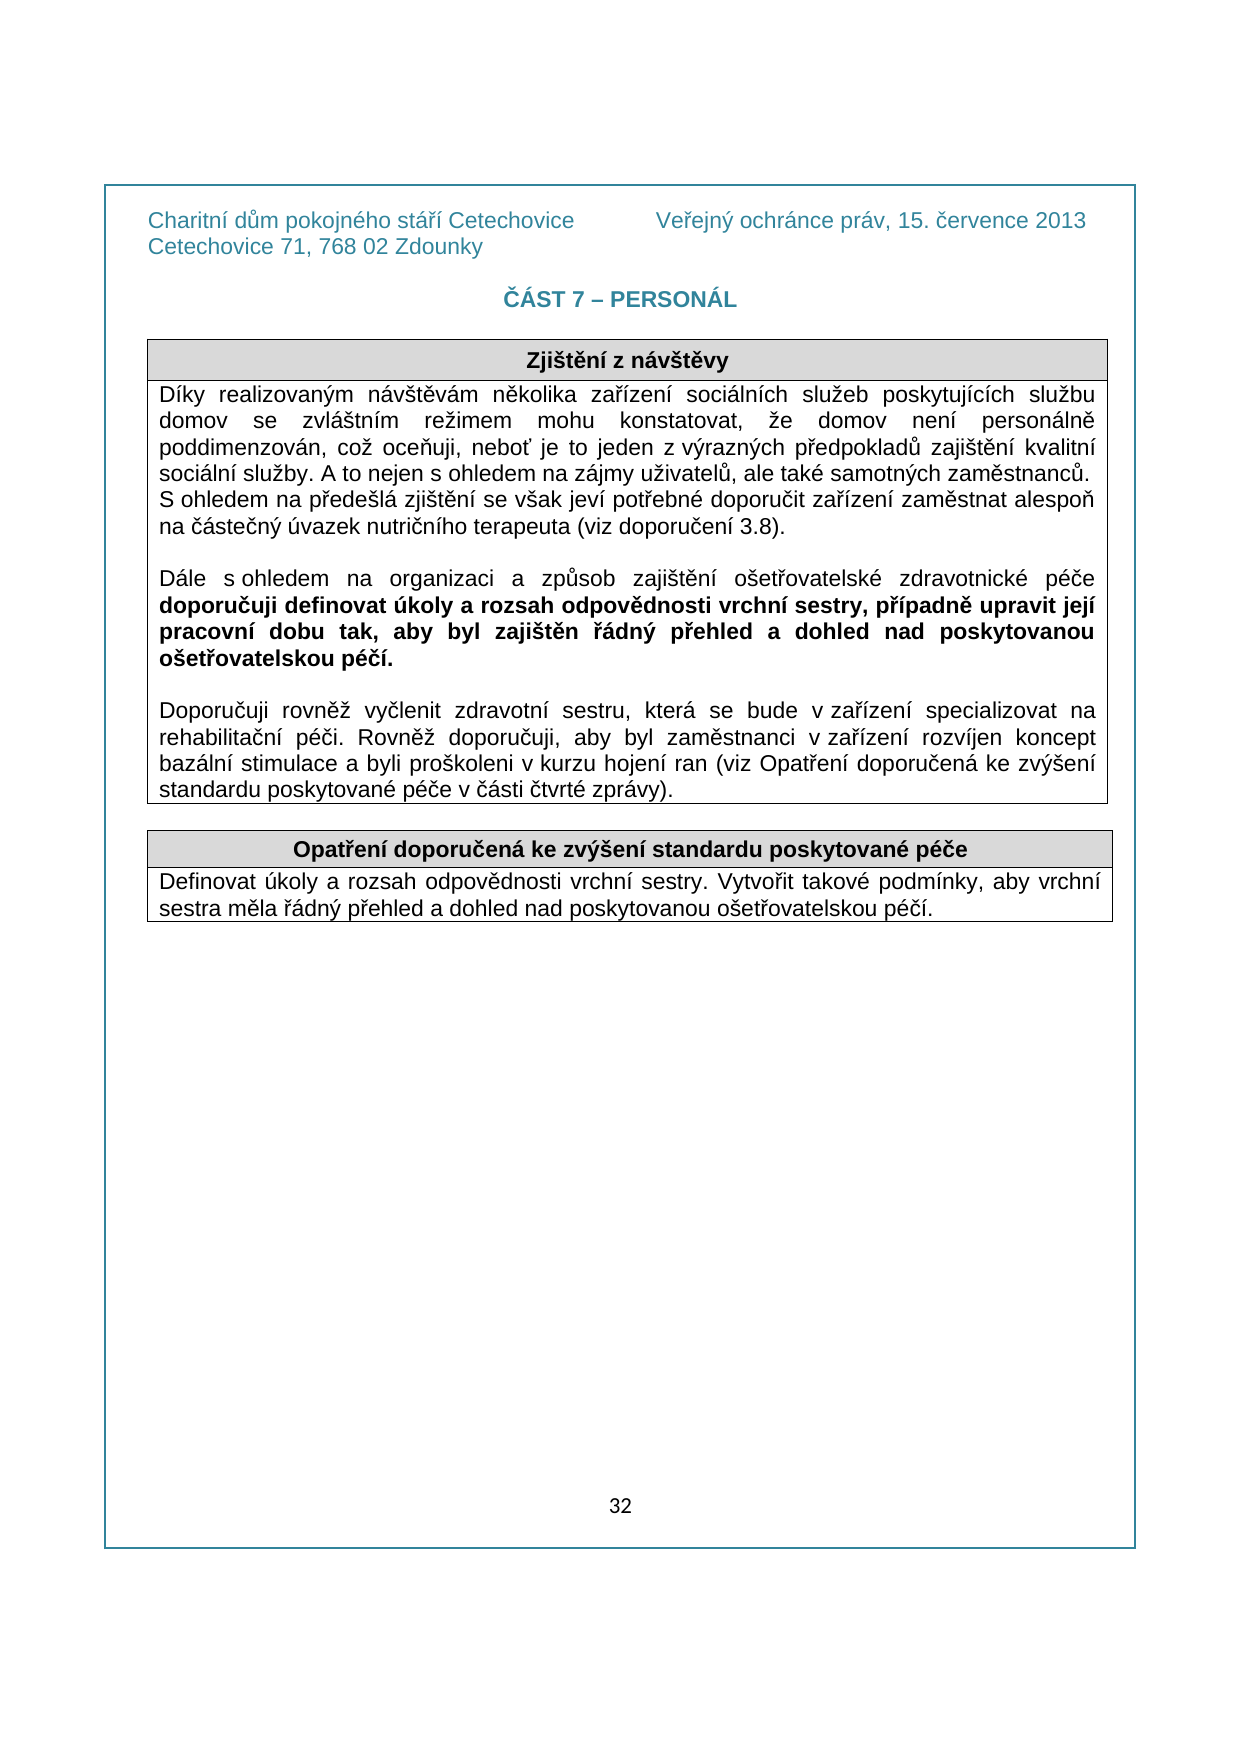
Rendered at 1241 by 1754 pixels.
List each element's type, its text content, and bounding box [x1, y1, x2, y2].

table_cell Definovat úkoly a rozsah odpovědnosti vrchní sestry. Vytvořit takové podmínky, aby vrchní sestra měla řádný přehled a dohled nad poskytovanou ošetřovatelskou péčí. [148, 868, 1112, 921]
table_cell Díky realizovaným návštěvám několika zařízení sociálních služeb poskytujících službu domov se zvláštním režimem mohu konstatovat, že domov není personálně poddimenzován, což oceňuji, neboť je to jeden z výrazných předpokladů zajištění kvalitní sociální služby. A to nejen s ohledem na zájmy uživatelů, ale také samotných zaměstnanců. S ohledem na předešlá zjištění se však jeví potřebné doporučit zařízení zaměstnat alespoň na částečný úvazek nutričního terapeuta (viz doporučení 3.8). Dále s ohledem na organizaci a způsob zajištění ošetřovatelské zdravotnické péče doporučuji definovat úkoly a rozsah odpovědnosti vrchní sestry, případně upravit její pracovní dobu tak, aby byl zajištěn řádný přehled a dohled nad poskytovanou ošetřovatelskou péčí. Doporučuji rovněž vyčlenit zdravotní sestru, která se bude v zařízení specializovat na rehabilitační péči. Rovněž doporučuji, aby byl zaměstnanci v zařízení rozvíjen koncept bazální stimulace a byli proškoleni v kurzu hojení ran (viz Opatření doporučená ke zvýšení standardu poskytované péče v části čtvrté zprávy). [148, 381, 1107, 803]
subtitle ČÁST 7 – PERSONÁL [148, 286, 1092, 312]
table_header Opatření doporučená ke zvýšení standardu poskytované péče [148, 831, 1112, 867]
table_header Zjištění z návštěvy [148, 340, 1107, 380]
